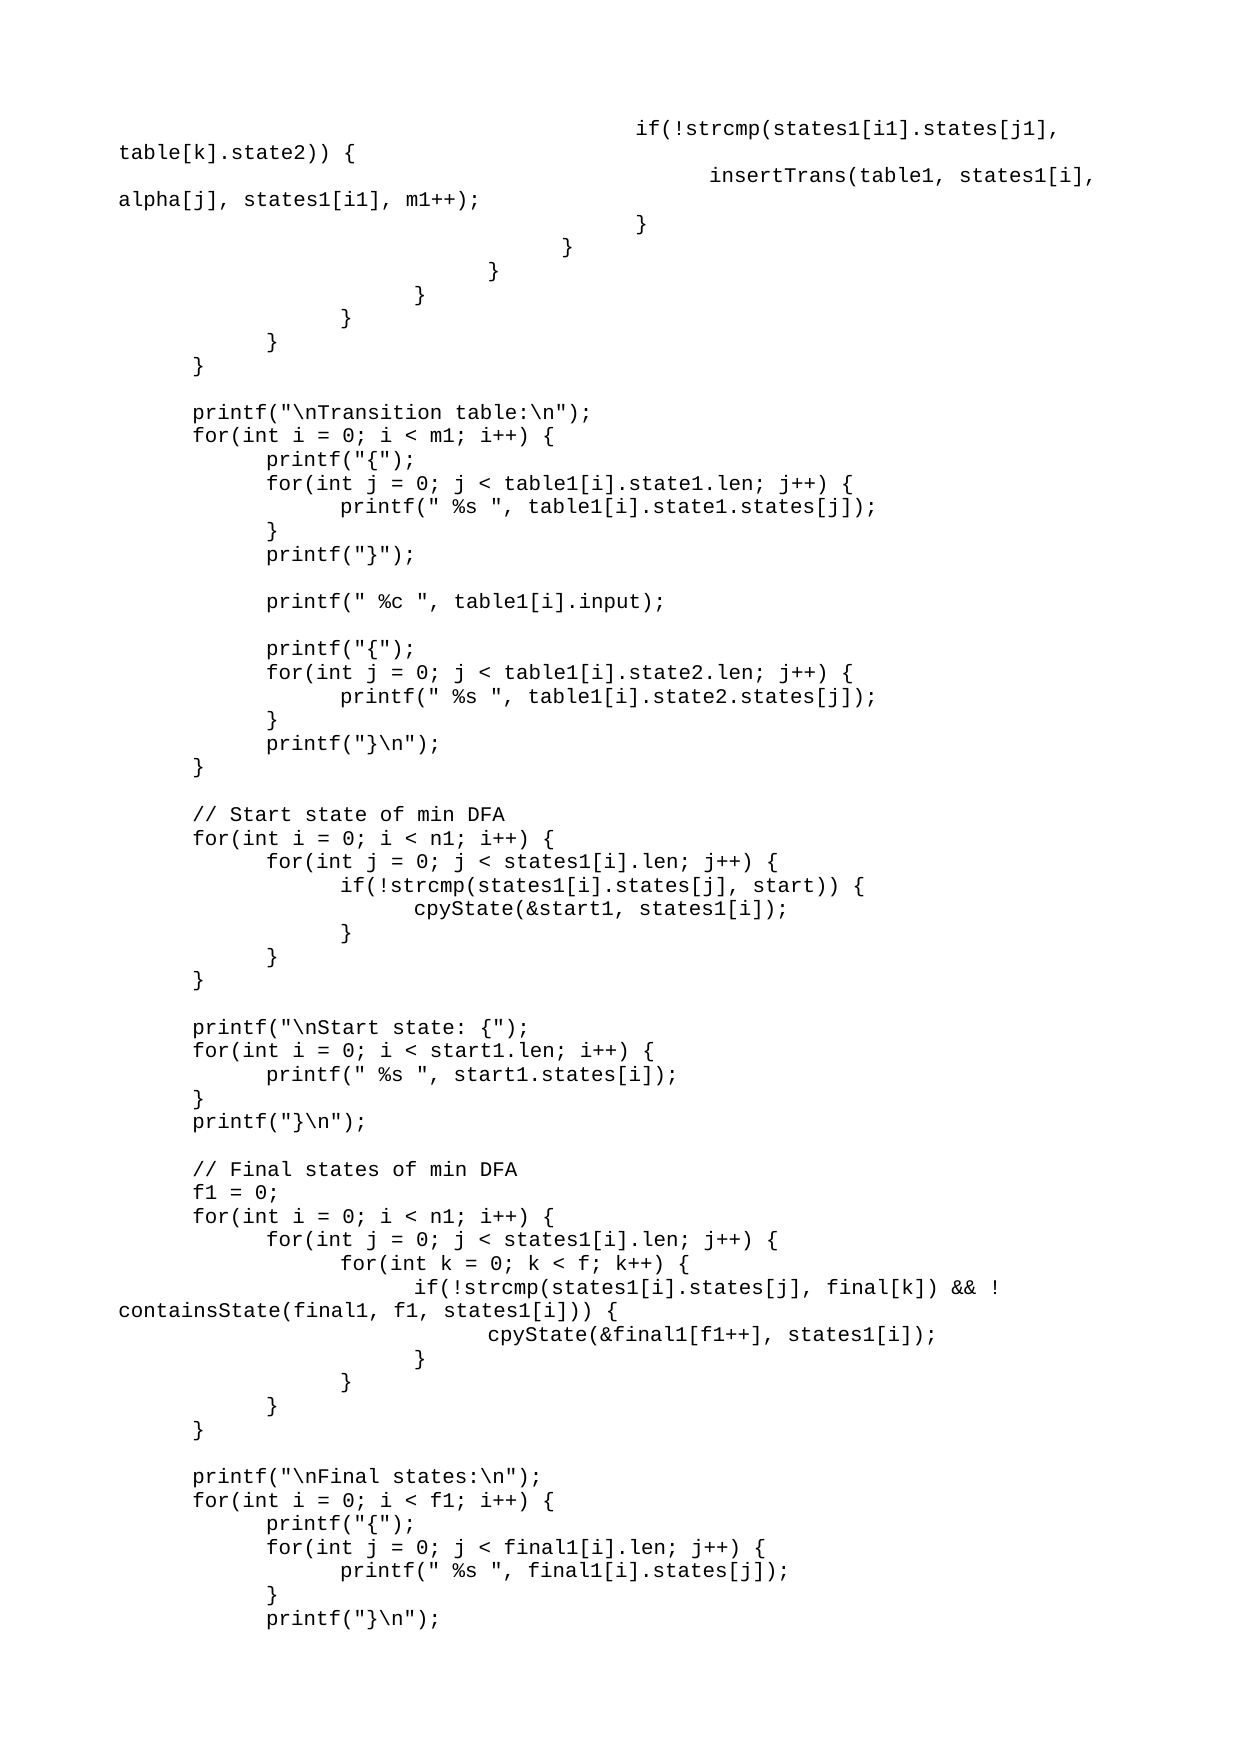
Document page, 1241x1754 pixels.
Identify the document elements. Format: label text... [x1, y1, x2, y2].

text } [118, 1371, 1122, 1395]
text for(int j = 0; j < table1[i].state1.len; j++) { [118, 473, 1122, 496]
text for(int i = 0; i < m1; i++) { [118, 426, 1122, 449]
text printf(" %s ", final1[i].states[j]); [118, 1561, 1122, 1584]
text printf("}"); [118, 544, 1122, 567]
text } [118, 331, 1122, 354]
text } [118, 260, 1122, 284]
text if(!strcmp(states1[i1].states[j1], table[k].state2)) { [118, 118, 1122, 165]
text printf("\nFinal states:\n"); [118, 1466, 1122, 1489]
text printf("}\n"); [118, 1608, 1122, 1631]
text f1 = 0; [118, 1182, 1122, 1206]
text } [118, 1348, 1122, 1371]
text for(int i = 0; i < start1.len; i++) { [118, 1040, 1122, 1064]
text } [118, 1395, 1122, 1419]
text for(int i = 0; i < f1; i++) { [118, 1489, 1122, 1513]
text } [118, 354, 1122, 378]
text } [118, 284, 1122, 307]
text for(int k = 0; k < f; k++) { [118, 1253, 1122, 1277]
text printf("{"); [118, 1513, 1122, 1537]
text printf("\nTransition table:\n"); [118, 402, 1122, 426]
text printf(" %c ", table1[i].input); [118, 591, 1122, 615]
text // Final states of min DFA [118, 1158, 1122, 1182]
text cpyState(&final1[f1++], states1[i]); [118, 1324, 1122, 1348]
text } [118, 922, 1122, 946]
text for(int j = 0; j < table1[i].state2.len; j++) { [118, 662, 1122, 686]
text // Start state of min DFA [118, 804, 1122, 827]
text } [118, 1088, 1122, 1111]
text printf("}\n"); [118, 1111, 1122, 1135]
text printf(" %s ", table1[i].state1.states[j]); [118, 496, 1122, 520]
text for(int i = 0; i < n1; i++) { [118, 1206, 1122, 1229]
text for(int i = 0; i < n1; i++) { [118, 827, 1122, 851]
text } [118, 1419, 1122, 1442]
text if(!strcmp(states1[i].states[j], start)) { [118, 875, 1122, 898]
text insertTrans(table1, states1[i], alpha[j], states1[i1], m1++); [118, 165, 1122, 213]
text } [118, 757, 1122, 780]
text for(int j = 0; j < final1[i].len; j++) { [118, 1537, 1122, 1561]
text } [118, 1584, 1122, 1608]
text printf(" %s ", start1.states[i]); [118, 1064, 1122, 1088]
text } [118, 946, 1122, 969]
text } [118, 307, 1122, 331]
text } [118, 236, 1122, 260]
text printf(" %s ", table1[i].state2.states[j]); [118, 686, 1122, 709]
text } [118, 969, 1122, 993]
text } [118, 520, 1122, 544]
text } [118, 709, 1122, 733]
text printf("}\n"); [118, 733, 1122, 757]
text for(int j = 0; j < states1[i].len; j++) { [118, 851, 1122, 875]
text printf("\nStart state: {"); [118, 1017, 1122, 1040]
text if(!strcmp(states1[i].states[j], final[k]) && !containsState(final1, f1, states1[i])) { [118, 1277, 1122, 1324]
text printf("{"); [118, 638, 1122, 662]
text for(int j = 0; j < states1[i].len; j++) { [118, 1229, 1122, 1253]
text cpyState(&start1, states1[i]); [118, 898, 1122, 922]
text printf("{"); [118, 449, 1122, 473]
text } [118, 213, 1122, 236]
